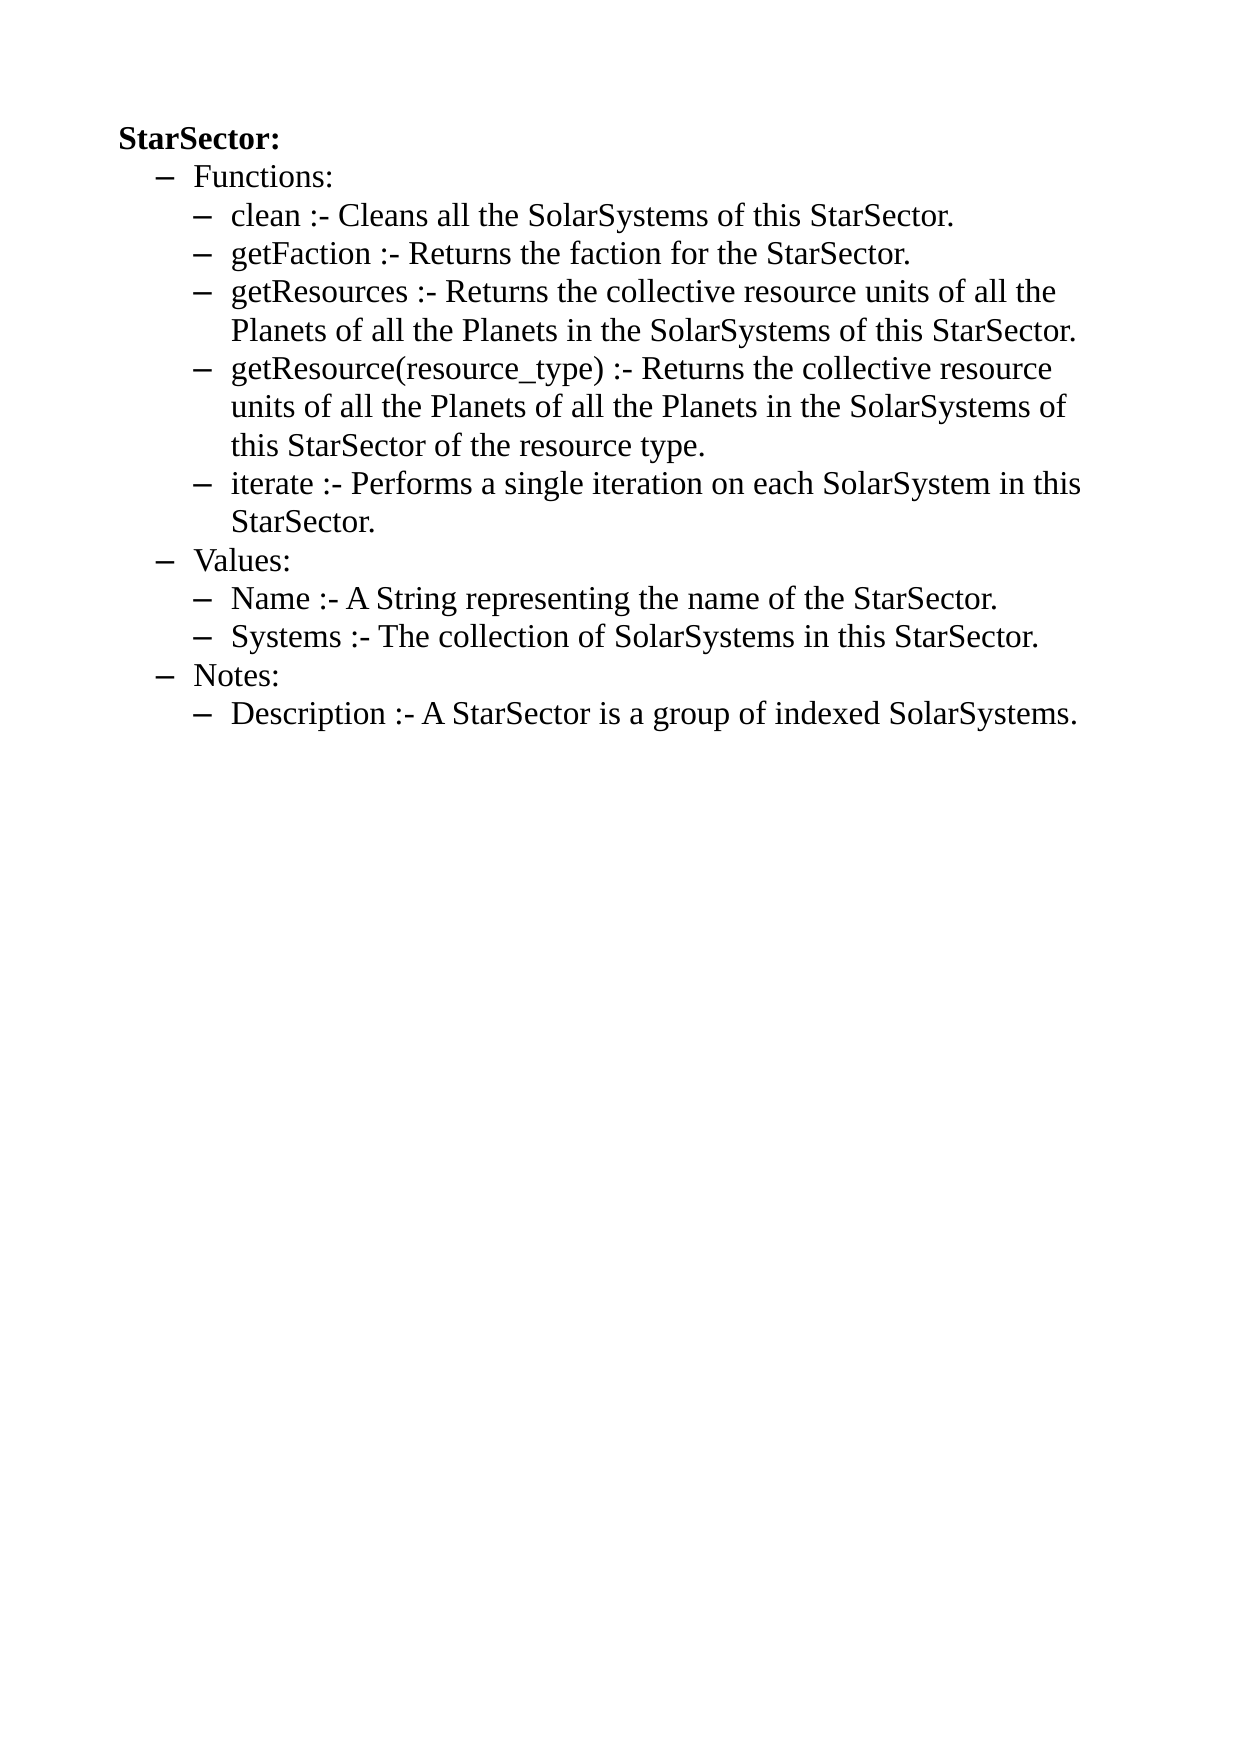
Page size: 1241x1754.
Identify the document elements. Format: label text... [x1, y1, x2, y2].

list Values: [156, 540, 1122, 578]
list getResources :- Returns the collective resource units of all the Planets of all the Planets in the SolarSystems of this StarSector. [193, 271, 1122, 348]
list Name :- A String representing the name of the StarSector. [193, 578, 1122, 616]
list Functions: [156, 156, 1122, 195]
list Notes: [156, 655, 1122, 693]
list Systems :- The collection of SolarSystems in this StarSector. [193, 616, 1122, 655]
list Description :- A StarSector is a group of indexed SolarSystems. [193, 693, 1122, 731]
list getFaction :- Returns the faction for the StarSector. [193, 233, 1122, 271]
list clean :- Cleans all the SolarSystems of this StarSector. [193, 195, 1122, 233]
list iterate :- Performs a single iteration on each SolarSystem in this StarSector. [193, 463, 1122, 540]
text StarSector: [118, 118, 1122, 156]
list getResource(resource_type) :- Returns the collective resource units of all the Planets of all the Planets in the SolarSystems of this StarSector of the resource type. [193, 348, 1122, 463]
